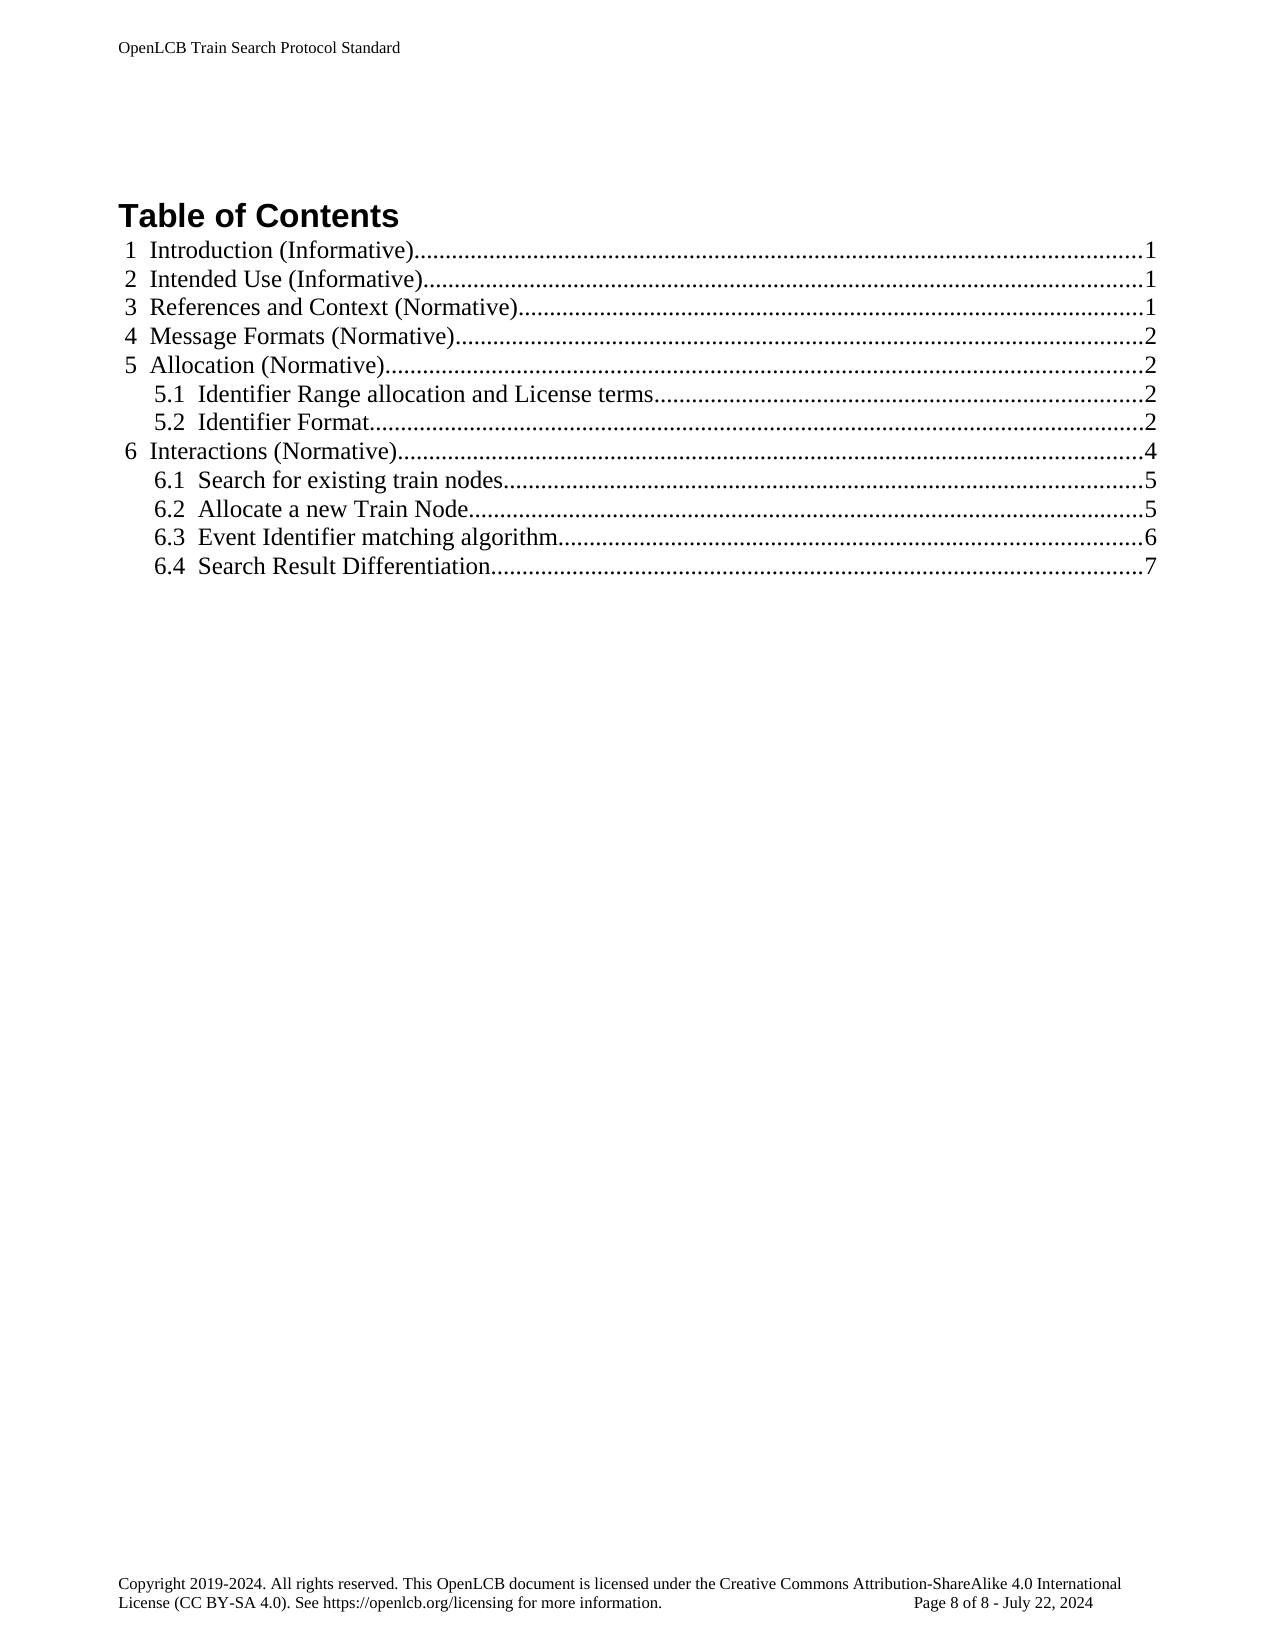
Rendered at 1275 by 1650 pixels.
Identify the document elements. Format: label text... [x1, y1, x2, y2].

text 6.3 Event Identifier matching algorithm 6 [148, 522, 1157, 551]
text 6.4 Search Result Differentiation 7 [148, 551, 1157, 580]
text 6.2 Allocate a new Train Node 5 [148, 494, 1157, 522]
text 5.2 Identifier Format 2 [148, 407, 1157, 436]
text 3 References and Context (Normative) 1 [118, 292, 1157, 321]
text 4 Message Formats (Normative) 2 [118, 321, 1157, 350]
text 2 Intended Use (Informative) 1 [118, 264, 1157, 292]
text 1 Introduction (Informative) 1 [118, 235, 1157, 264]
text 5.1 Identifier Range allocation and License terms 2 [148, 379, 1157, 407]
text 6.1 Search for existing train nodes 5 [148, 465, 1157, 494]
text 5 Allocation (Normative) 2 [118, 350, 1157, 379]
subtitle Table of Contents [118, 196, 1157, 235]
text 6 Interactions (Normative) 4 [118, 436, 1157, 465]
